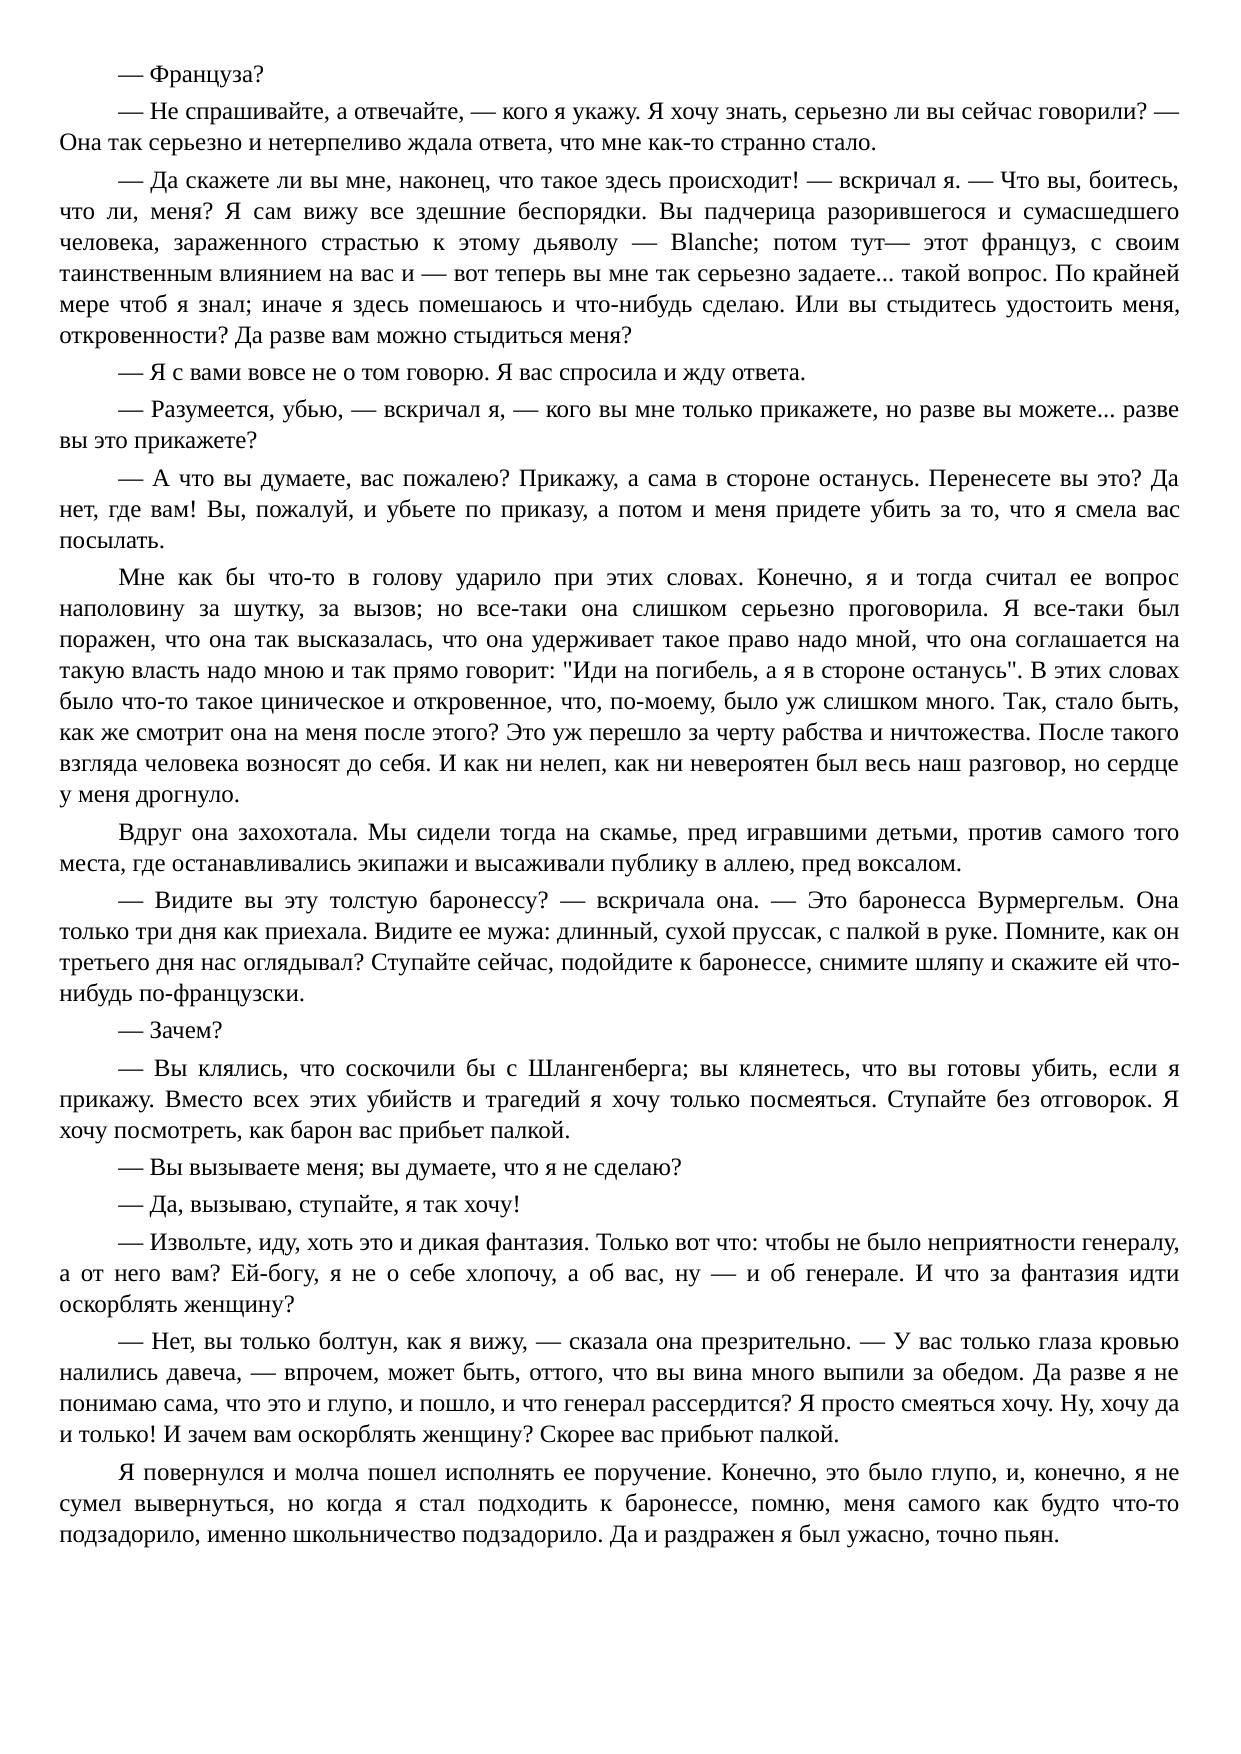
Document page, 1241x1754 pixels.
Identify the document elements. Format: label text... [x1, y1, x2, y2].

text — Разумеется, убью, — вскричал я, — кого вы мне только прикажете, но разве вы можете... разве вы это прикажете? [59, 394, 1181, 454]
text Я повернулся и молча пошел исполнять ее поручение. Конечно, это было глупо, и, конечно, я не сумел вывернуться, но когда я стал подходить к баронессе, помню, меня самого как будто что-то подзадорило, именно школьничество подзадорило. Да и раздражен я был ужасно, точно пьян. [59, 1457, 1181, 1547]
text Вдруг она захохотала. Мы сидели тогда на скамье, пред игравшими детьми, против самого того места, где останавливались экипажи и высаживали публику в аллею, пред воксалом. [59, 817, 1181, 877]
text — А что вы думаете, вас пожалею? Прикажу, а сама в стороне останусь. Перенесете вы это? Да нет, где вам! Вы, пожалуй, и убьете по приказу, а потом и меня придете убить за то, что я смела вас посылать. [59, 463, 1181, 554]
text — Видите вы эту толстую баронессу? — вскричала она. — Это баронесса Вурмергельм. Она только три дня как приехала. Видите ее мужа: длинный, сухой пруссак, с палкой в руке. Помните, как он третьего дня нас оглядывал? Ступайте сейчас, подойдите к баронессе, снимите шляпу и скажите ей что-нибудь по-французски. [59, 885, 1181, 1007]
text Мне как бы что-то в голову ударило при этих словах. Конечно, я и тогда считал ее вопрос наполовину за шутку, за вызов; но все-таки она слишком серьезно проговорила. Я все-таки был поражен, что она так высказалась, что она удерживает такое право надо мной, что она соглашается на такую власть надо мною и так прямо говорит: "Иди на погибель, а я в стороне останусь". В этих словах было что-то такое циническое и откровенное, что, по-моему, было уж слишком много. Так, стало быть, как же смотрит она на меня после этого? Это уж перешло за черту рабства и ничтожества. После такого взгляда человека возносят до себя. И как ни нелеп, как ни невероятен был весь наш разговор, но сердце у меня дрогнуло. [59, 562, 1181, 808]
text — Вы вызываете меня; вы думаете, что я не сделаю? [59, 1152, 1181, 1181]
text — Не спрашивайте, а отвечайте, — кого я укажу. Я хочу знать, серьезно ли вы сейчас говорили? — Она так серьезно и нетерпеливо ждала ответа, что мне как-то странно стало. [59, 96, 1181, 156]
text — Нет, вы только болтун, как я вижу, — сказала она презрительно. — У вас только глаза кровью налились давеча, — впрочем, может быть, оттого, что вы вина много выпили за обедом. Да разве я не понимаю сама, что это и глупо, и пошло, и что генерал рассердится? Я просто смеяться хочу. Ну, хочу да и только! И зачем вам оскорблять женщину? Скорее вас прибьют палкой. [59, 1326, 1181, 1448]
text — Француза? [59, 59, 1181, 88]
text — Да скажете ли вы мне, наконец, что такое здесь происходит! — вскричал я. — Что вы, боитесь, что ли, меня? Я сам вижу все здешние беспорядки. Вы падчерица разорившегося и сумасшедшего человека, зараженного страстью к этому дьяволу — Blanche; потом тут— этот француз, с своим таинственным влиянием на вас и — вот теперь вы мне так серьезно задаете... такой вопрос. По крайней мере чтоб я знал; иначе я здесь помешаюсь и что-нибудь сделаю. Или вы стыдитесь удостоить меня, откровенности? Да разве вам можно стыдиться меня? [59, 165, 1181, 349]
text — Вы клялись, что соскочили бы с Шлангенберга; вы клянетесь, что вы готовы убить, если я прикажу. Вместо всех этих убийств и трагедий я хочу только посмеяться. Ступайте без отговорок. Я хочу посмотреть, как барон вас прибьет палкой. [59, 1053, 1181, 1144]
text — Да, вызываю, ступайте, я так хочу! [59, 1189, 1181, 1218]
text — Зачем? [59, 1016, 1181, 1044]
text — Извольте, иду, хоть это и дикая фантазия. Только вот что: чтобы не было неприятности генералу, а от него вам? Ей-богу, я не о себе хлопочу, а об вас, ну — и об генерале. И что за фантазия идти оскорблять женщину? [59, 1227, 1181, 1318]
text — Я с вами вовсе не о том говорю. Я вас спросила и жду ответа. [59, 357, 1181, 386]
